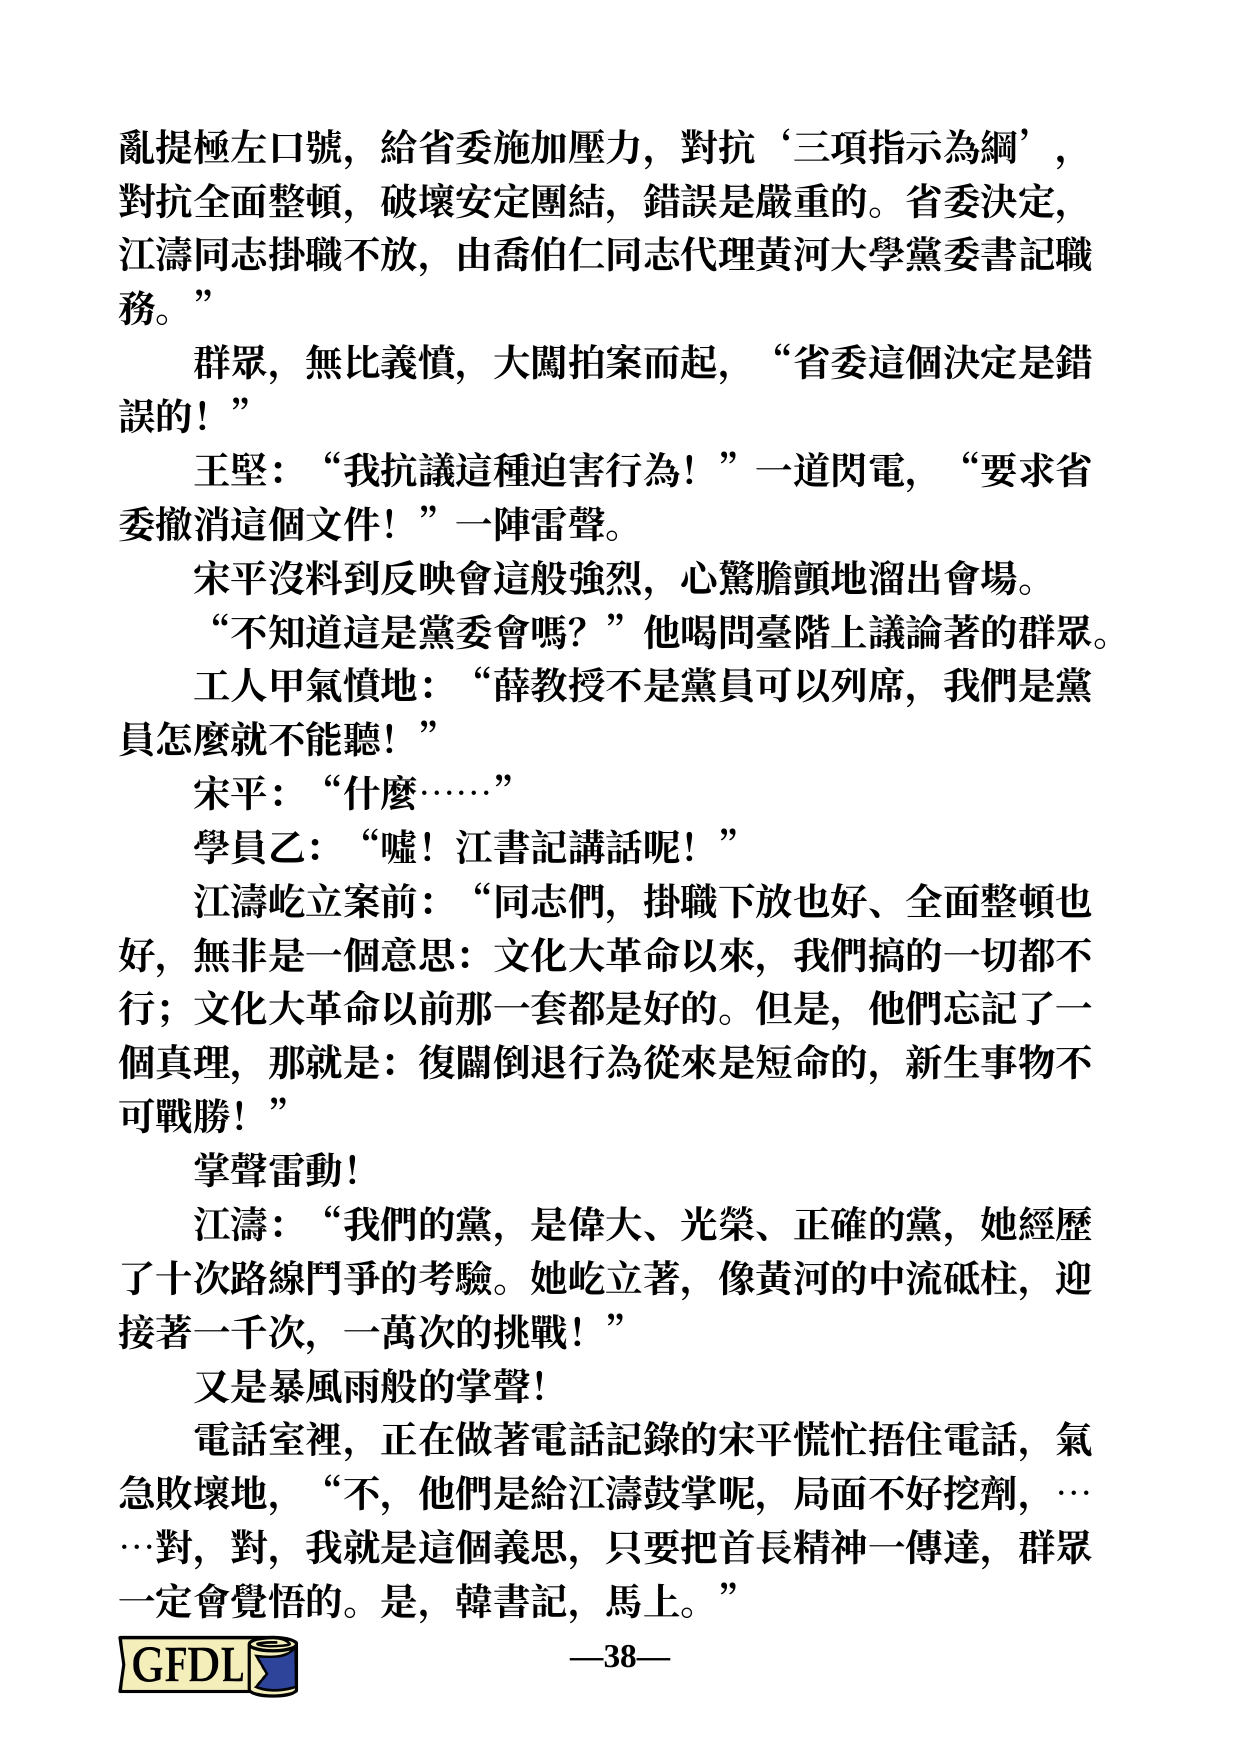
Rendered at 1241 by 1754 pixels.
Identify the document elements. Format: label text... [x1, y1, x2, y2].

text 王堅：“我抗議這種迫害行為！”一道閃電，“要求省委撤消這個文件！”一陣雷聲。 [118, 441, 1122, 549]
text 掌聲雷動！ [118, 1141, 1122, 1195]
text 江濤：“我們的黨，是偉大、光榮、正確的黨，她經歷了十次路線鬥爭的考驗。她屹立著，像黃河的中流砥柱，迎接著一千次，一萬次的挑戰！” [118, 1195, 1122, 1357]
text 宋平用空茶缸敲敲桌面：“我接著?讀：第四，江濤同志……”他的目光從文件上溜向江濤。江濤正安祥、泰然地注視著他，他慌忙收回目光，念道：“破壞黨的知識分子政策，亂提極左口號，給省委施加壓力，對抗‘三項指示為綱’，對抗全面整頓，破壞安定團結，錯誤是嚴重的。省委決定，江濤同志掛職不放，由喬伯仁同志代理黃河大學黨委書記職務。” [118, 118, 1122, 333]
text 宋平沒料到反映會這般強烈，心驚膽顫地溜出會場。 [118, 549, 1122, 603]
picture [117, 1635, 299, 1698]
text 江濤屹立案前：“同志們，掛職下放也好、全面整頓也好，無非是一個意思：文化大革命以來，我們搞的一切都不行；文化大革命以前那一套都是好的。但是，他們忘記了一個真理，那就是：復闢倒退行為從來是短命的，新生事物不可戰勝！” [118, 872, 1122, 1141]
text 學員乙：“噓！江書記講話呢！” [118, 818, 1122, 872]
text 群眾，無比義憤，大闖拍案而起，“省委這個決定是錯誤的！” [118, 333, 1122, 441]
text “不知道這是黨委會嗎？”他喝問臺階上議論著的群眾。 [118, 603, 1122, 657]
text 電話室裡，正在做著電話記錄的宋平慌忙捂住電話，氣急敗壞地，“不，他們是給江濤鼓掌呢，局面不好挖劑，……對，對，我就是這個義思，只要把首長精神一傳達，群眾一定會覺悟的。是，韓書記，馬上。” [118, 1411, 1122, 1626]
text 工人甲氣憤地：“薛教授不是黨員可以列席，我們是黨員怎麼就不能聽！” [118, 657, 1122, 764]
text 又是暴風雨般的掌聲！ [118, 1357, 1122, 1411]
text 宋平：“什麼……” [118, 764, 1122, 818]
